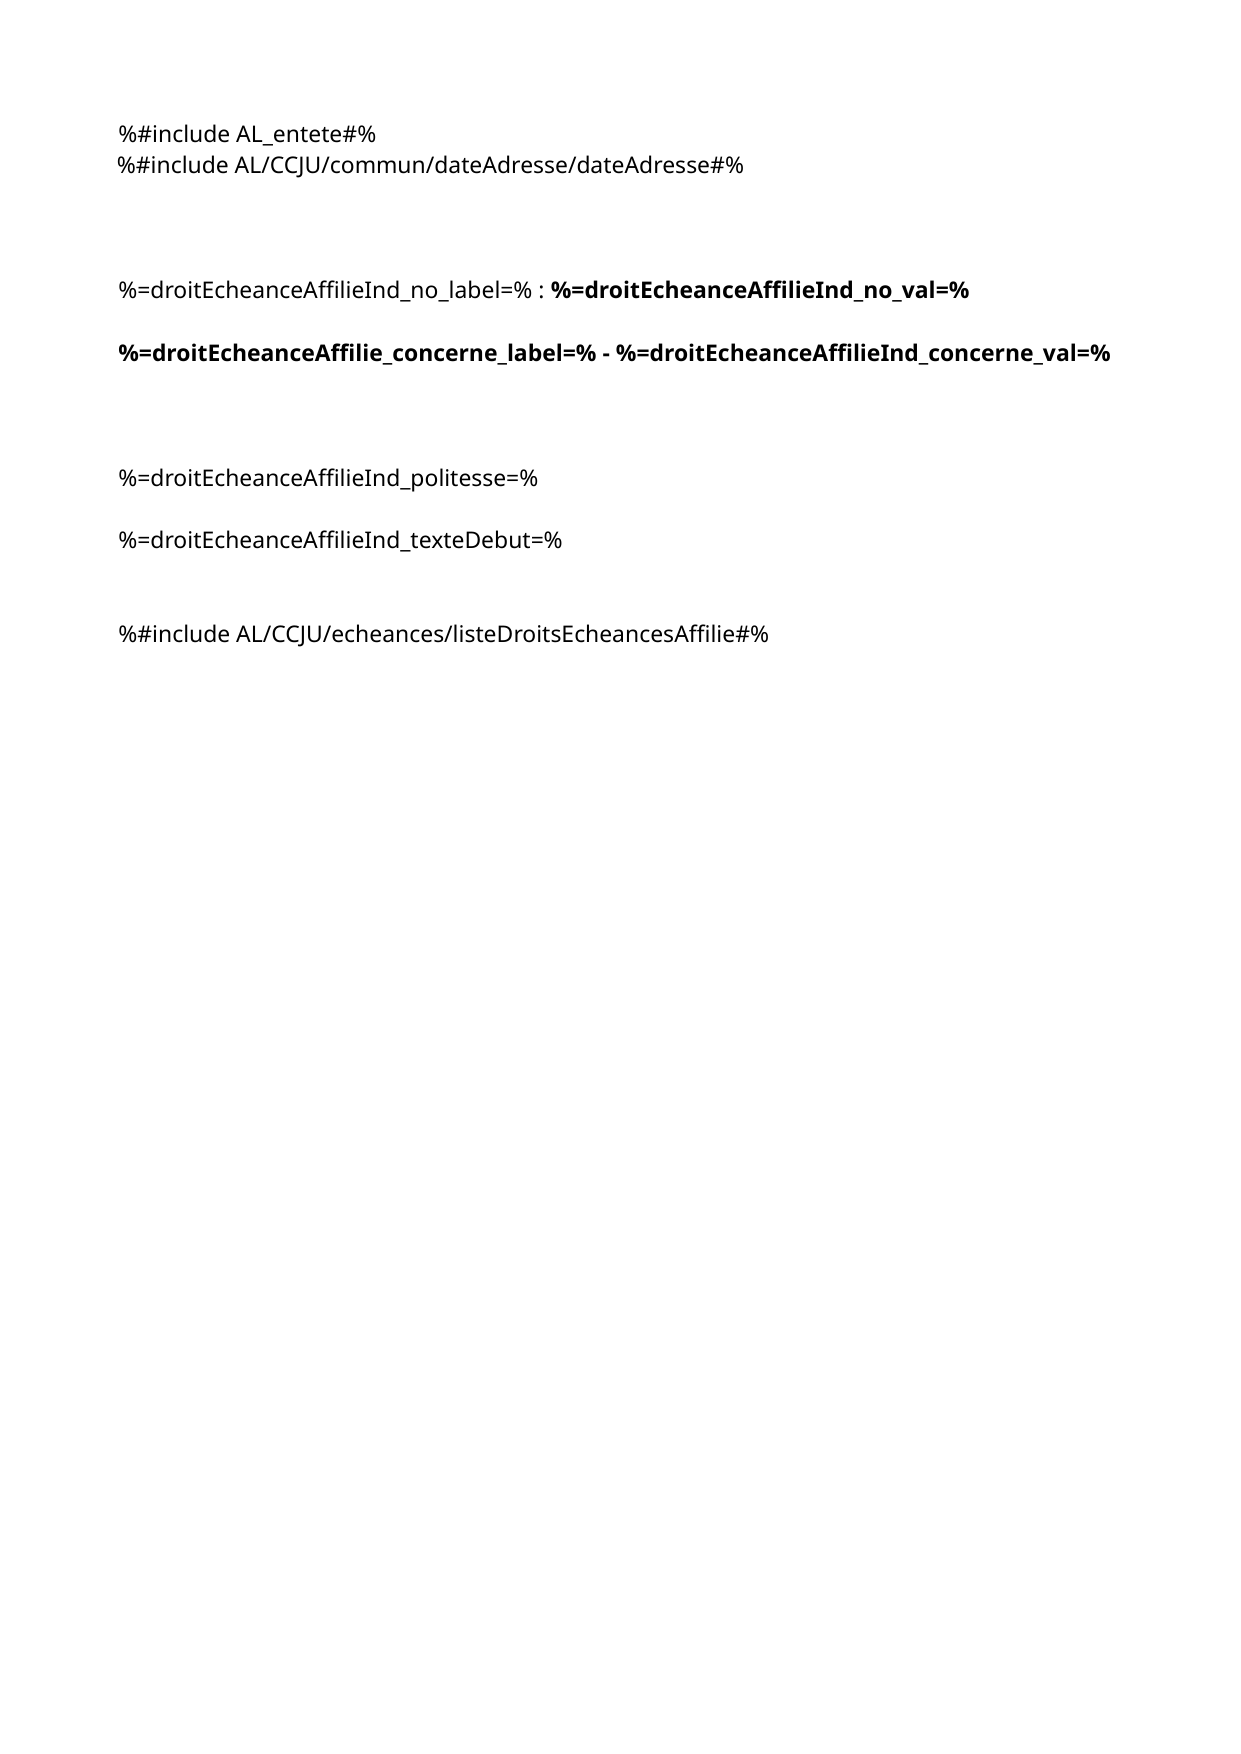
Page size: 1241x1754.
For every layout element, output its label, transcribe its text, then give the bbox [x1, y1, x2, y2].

text %=droitEcheanceAffilieInd_politesse=% [118, 462, 1122, 493]
text %#include AL/CCJU/echeances/listeDroitsEcheancesAffilie#% [118, 618, 1122, 649]
text %=droitEcheanceAffilieInd_no_label=% : %=droitEcheanceAffilieInd_no_val=% [118, 274, 1122, 306]
text %#include AL_entete#% [118, 118, 1122, 149]
text %=droitEcheanceAffilieInd_texteDebut=% [118, 524, 1122, 556]
text %=droitEcheanceAffilie_concerne_label=% - %=droitEcheanceAffilieInd_concerne_val=% [118, 337, 1122, 368]
text %#include AL/CCJU/commun/dateAdresse/dateAdresse#% [117, 149, 1131, 181]
